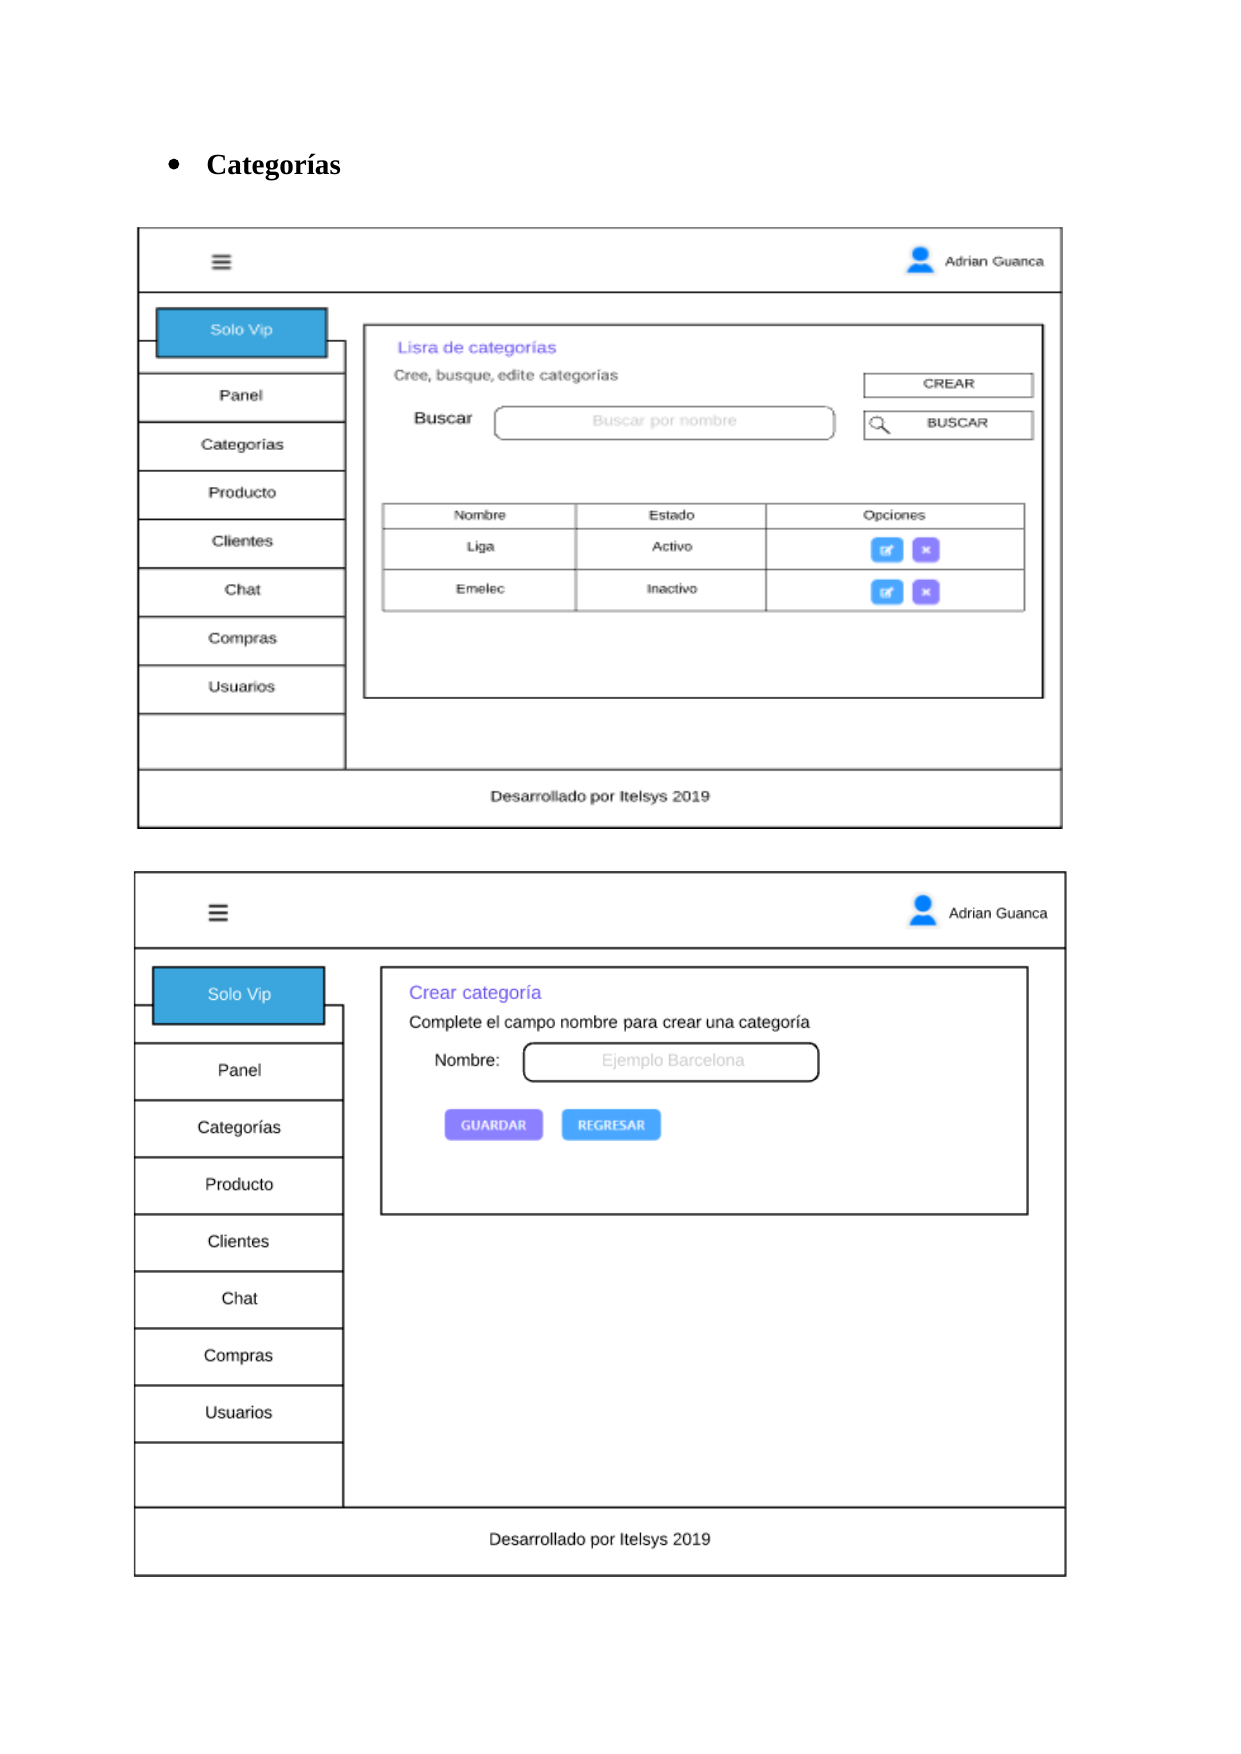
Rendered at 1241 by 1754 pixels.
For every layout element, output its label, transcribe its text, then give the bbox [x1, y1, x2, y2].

list Categorías [169, 147, 1194, 181]
picture [136, 227, 1063, 829]
picture [133, 871, 1067, 1577]
